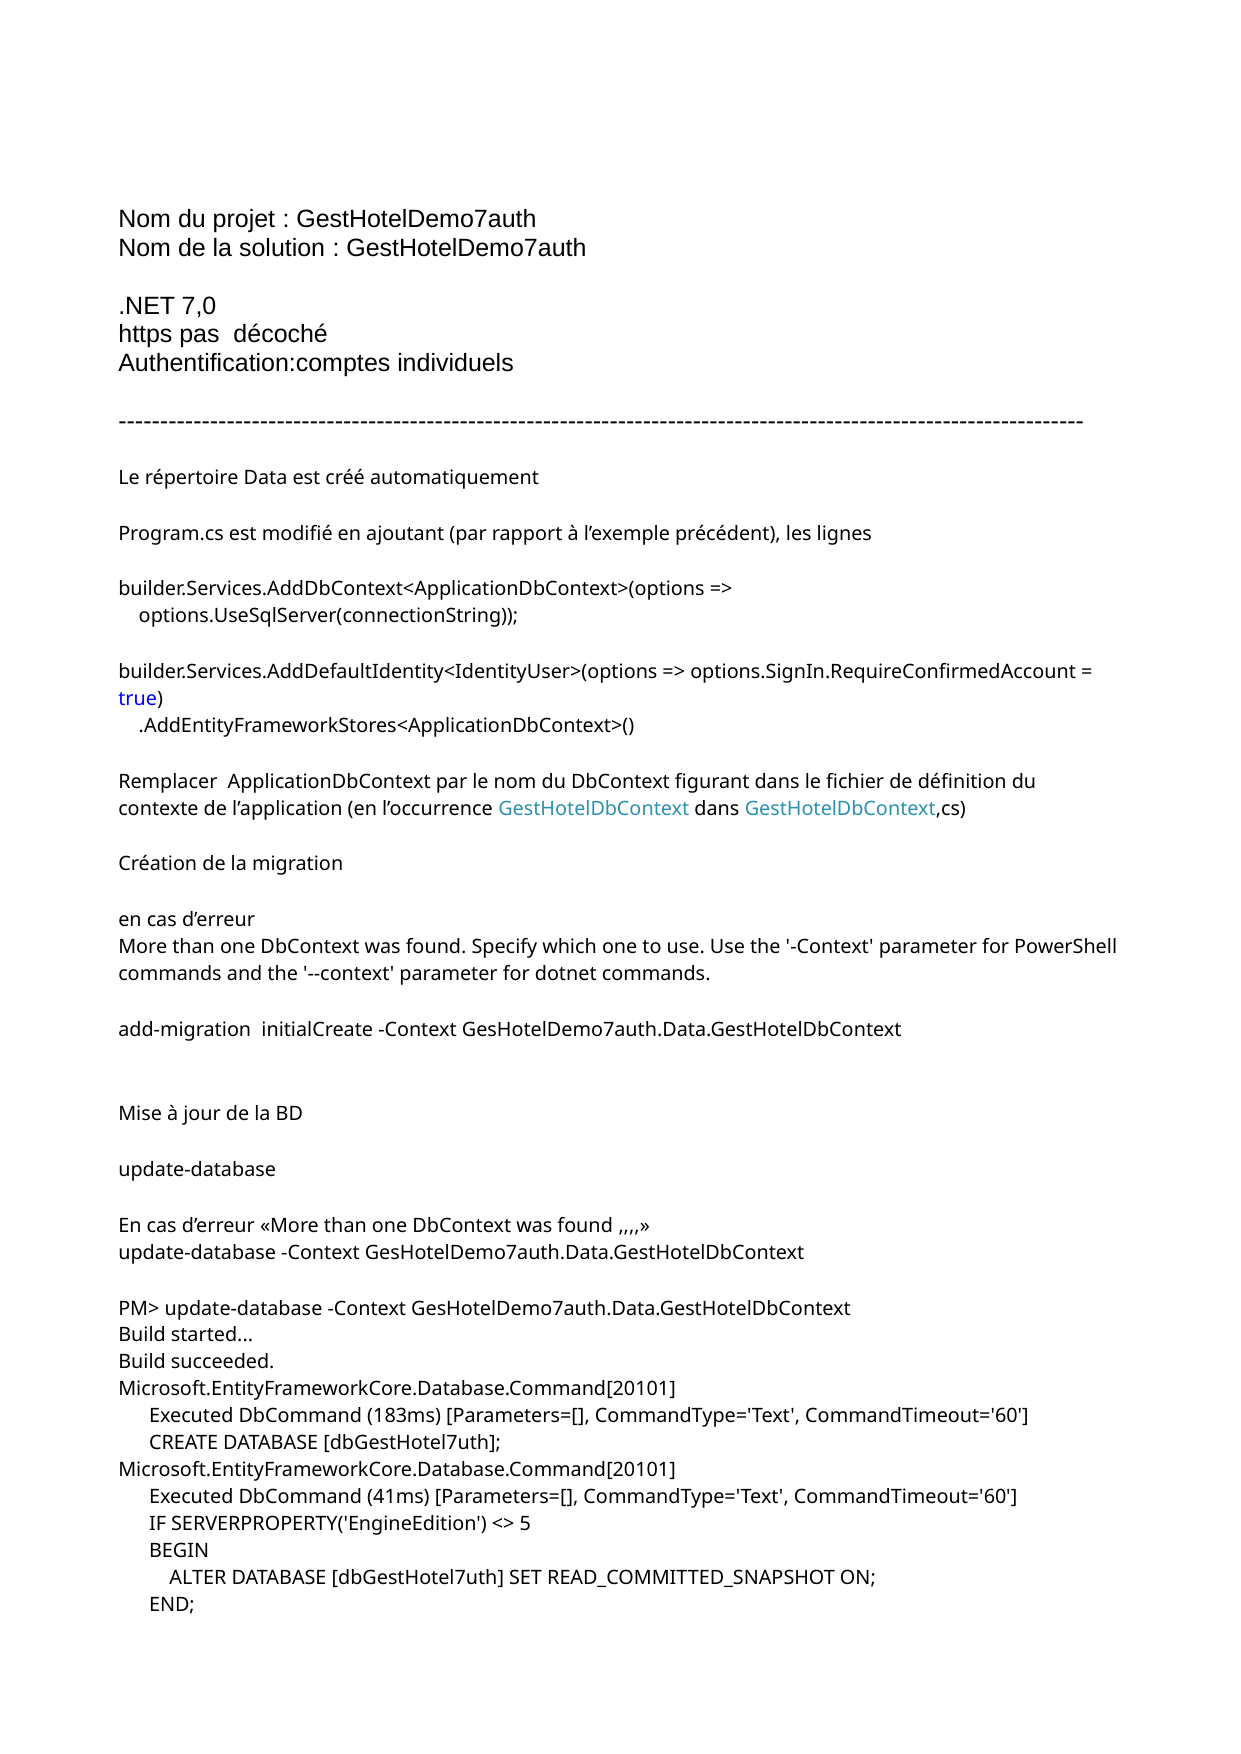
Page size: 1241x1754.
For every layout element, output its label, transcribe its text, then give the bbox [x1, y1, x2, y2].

text PM> update-database -Context GesHotelDemo7auth.Data.GestHotelDbContext [118, 1294, 1122, 1321]
text Microsoft.EntityFrameworkCore.Database.Command[20101] [118, 1456, 1122, 1483]
text En cas d’erreur «More than one DbContext was found ,,,,» [118, 1211, 1122, 1238]
text update-database -Context GesHotelDemo7auth.Data.GestHotelDbContext [118, 1238, 1122, 1265]
text Remplacer ApplicationDbContext par le nom du DbContext figurant dans le fichier de définition du contexte de l’application (en l’occurrence GestHotelDbContext dans GestHotelDbContext,cs) [118, 767, 1122, 821]
text -------------------------------------------------------------------------------------------------------------------- [118, 406, 1122, 434]
text Création de la migration [118, 850, 1122, 877]
text update-database [118, 1155, 1122, 1182]
text Nom de la solution : GestHotelDemo7auth [118, 233, 1122, 262]
text options.UseSqlServer(connectionString)); [118, 602, 1122, 628]
text More than one DbContext was found. Specify which one to use. Use the '-Context' parameter for PowerShell commands and the '--context' parameter for dotnet commands. [118, 932, 1122, 986]
text ALTER DATABASE [dbGestHotel7uth] SET READ_COMMITTED_SNAPSHOT ON; [118, 1563, 1122, 1591]
text .AddEntityFrameworkStores<ApplicationDbContext>() [118, 711, 1122, 738]
text Authentification:comptes individuels [118, 348, 1122, 377]
text Executed DbCommand (41ms) [Parameters=[], CommandType='Text', CommandTimeout='60'] [118, 1483, 1122, 1509]
text https pas décoché [118, 319, 1122, 348]
text Build succeeded. [118, 1348, 1122, 1375]
text add-migration initialCreate -Context GesHotelDemo7auth.Data.GestHotelDbContext [118, 1015, 1122, 1042]
text BEGIN [118, 1537, 1122, 1563]
text .NET 7,0 [118, 291, 1122, 319]
text Program.cs est modifié en ajoutant (par rapport à l’exemple précédent), les lignes [118, 519, 1122, 546]
text CREATE DATABASE [dbGestHotel7uth]; [118, 1429, 1122, 1456]
text Nom du projet : GestHotelDemo7auth [118, 204, 1122, 233]
text Mise à jour de la BD [118, 1099, 1122, 1127]
text Microsoft.EntityFrameworkCore.Database.Command[20101] [118, 1375, 1122, 1402]
text Executed DbCommand (183ms) [Parameters=[], CommandType='Text', CommandTimeout='60'] [118, 1402, 1122, 1429]
text builder.Services.AddDefaultIdentity<IdentityUser>(options => options.SignIn.RequireConfirmedAccount = true) [118, 657, 1122, 711]
text Le répertoire Data est créé automatiquement [118, 463, 1122, 490]
text en cas d’erreur [118, 905, 1122, 932]
text builder.Services.AddDbContext<ApplicationDbContext>(options => [118, 574, 1122, 602]
text END; [118, 1591, 1122, 1617]
text Build started... [118, 1321, 1122, 1348]
text IF SERVERPROPERTY('EngineEdition') <> 5 [118, 1509, 1122, 1537]
